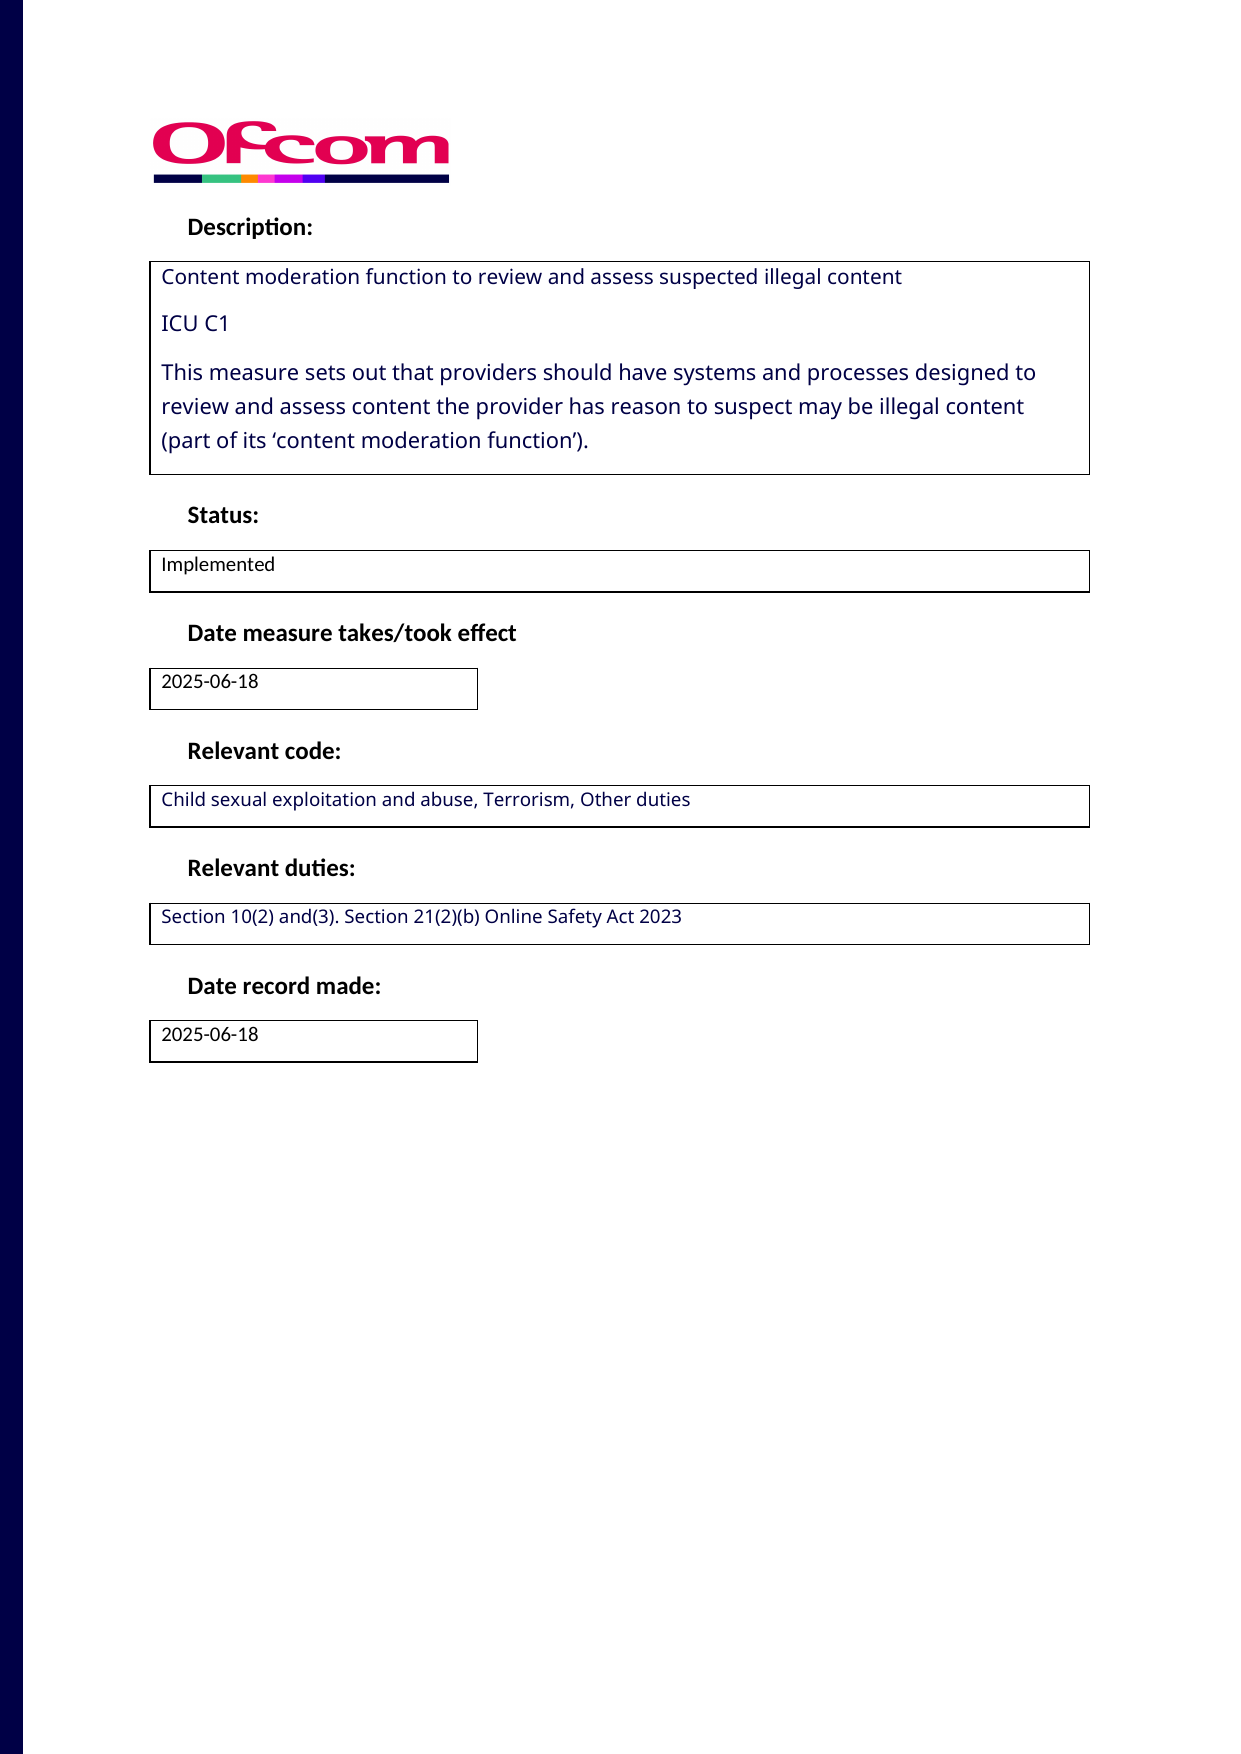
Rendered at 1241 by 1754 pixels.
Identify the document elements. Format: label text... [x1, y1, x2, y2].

text Status: [187, 500, 1090, 530]
table_header 2025-06-18 [151, 1021, 477, 1061]
table_header 2025-06-18 [151, 669, 477, 709]
text Relevant duties: [187, 852, 1090, 883]
text Description: [187, 211, 1090, 241]
table_header Section 10(2) and(3). Section 21(2)(b) Online Safety Act 2023 [151, 904, 1089, 944]
table_header Content moderation function to review and assess suspected illegal content ICU C1 This measure sets out that providers should have systems and processes designed to review and assess content the provider has reason to suspect may be illegal content (part of its ‘content moderation function’). [151, 262, 1089, 474]
table_header Implemented [151, 551, 1089, 591]
picture [150, 118, 452, 186]
text Date record made: [187, 970, 1090, 1000]
text Date measure takes/took effect [187, 617, 1090, 648]
table_header Child sexual exploitation and abuse, Terrorism, Other duties [151, 786, 1089, 826]
text Relevant code: [187, 735, 1090, 766]
